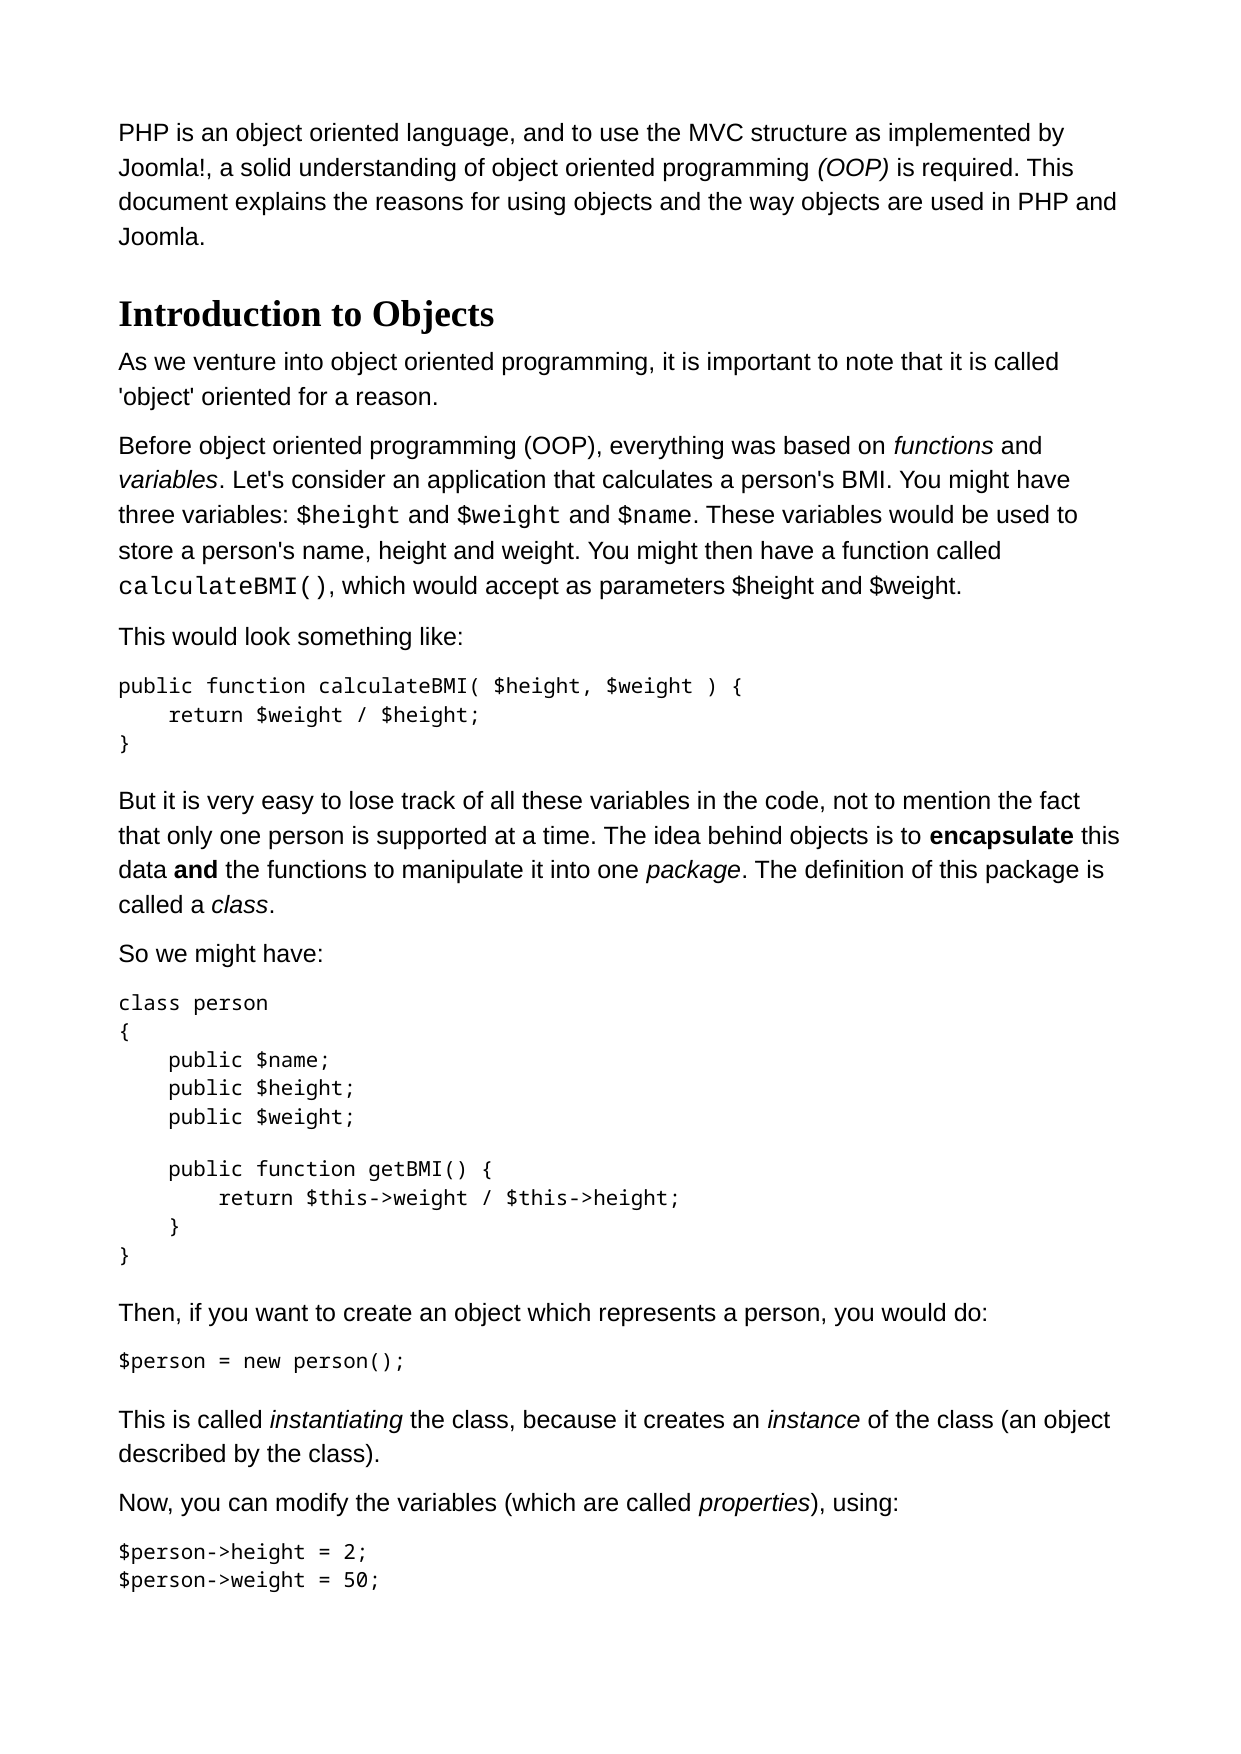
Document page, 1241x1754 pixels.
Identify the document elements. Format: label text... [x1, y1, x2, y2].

subtitle Introduction to Objects [118, 291, 1122, 334]
text $person = new person(); [118, 1347, 1122, 1375]
text } [118, 728, 1122, 757]
text Now, you can modify the variables (which are called properties), using: [118, 1488, 1122, 1517]
text This is called instantiating the class, because it creates an instance of the class (an object described by the class). [118, 1404, 1122, 1468]
text public $name; [118, 1045, 1122, 1073]
text Before object oriented programming (OOP), everything was based on functions and variables. Let's consider an application that calculates a person's BMI. You might have three variables: $height and $weight and $name. These variables would be used to store a person's name, height and weight. You might then have a function called calculateBMI(), which would accept as parameters $height and $weight. [118, 431, 1122, 602]
text This would look something like: [118, 622, 1122, 651]
text return $this->weight / $this->height; [118, 1183, 1122, 1211]
text } [118, 1240, 1122, 1268]
text public $height; [118, 1073, 1122, 1102]
text class person [118, 988, 1122, 1016]
text return $weight / $height; [118, 700, 1122, 728]
text So we might have: [118, 939, 1122, 968]
text public $weight; [118, 1102, 1122, 1130]
text $person->height = 2; [118, 1537, 1122, 1566]
text } [118, 1211, 1122, 1240]
text public function getBMI() { [118, 1154, 1122, 1183]
text PHP is an object oriented language, and to use the MVC structure as implemented by Joomla!, a solid understanding of object oriented programming (OOP) is required. This document explains the reasons for using objects and the way objects are used in PHP and Joomla. [118, 118, 1122, 250]
text public function calculateBMI( $height, $weight ) { [118, 671, 1122, 700]
text { [118, 1016, 1122, 1045]
text As we venture into object oriented programming, it is important to note that it is called 'object' oriented for a reason. [118, 347, 1122, 410]
text Then, if you want to create an object which represents a person, you would do: [118, 1298, 1122, 1326]
text But it is very easy to lose track of all these variables in the code, not to mention the fact that only one person is supported at a time. The idea behind objects is to encapsulate this data and the functions to manipulate it into one package. The definition of this package is called a class. [118, 786, 1122, 918]
text $person->weight = 50; [118, 1566, 1122, 1594]
